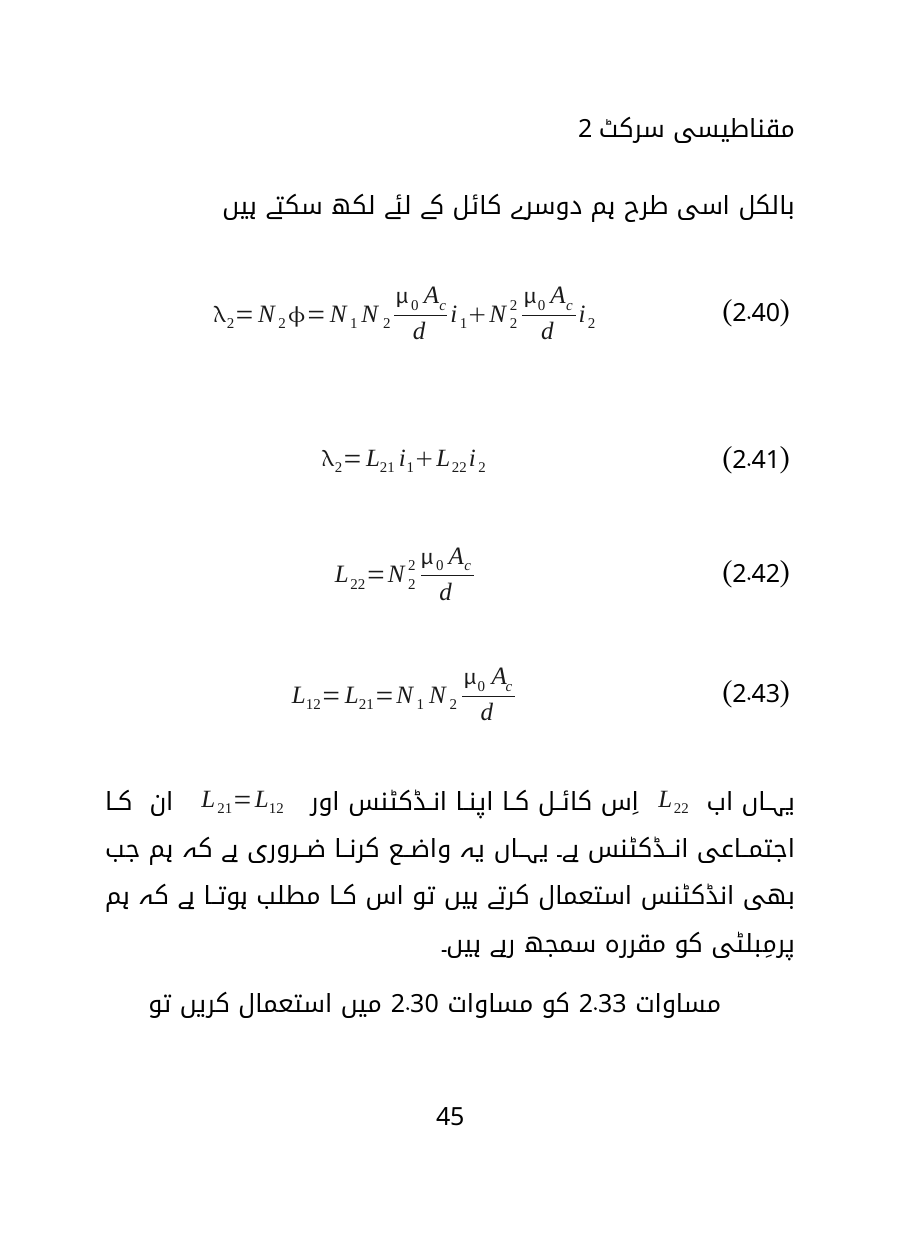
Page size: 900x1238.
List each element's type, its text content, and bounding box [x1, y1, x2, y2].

table_header [105, 276, 694, 363]
table_header [105, 537, 694, 623]
table_header [105, 431, 692, 502]
text مساوات 2.33 کو مساوات 2.30 میں استعمال کریں تو [105, 980, 795, 1027]
table_header (2.41) [693, 431, 795, 502]
table_header (2.40) [694, 276, 795, 363]
text یہاںپہلے کائل کی ذاتی انڈکٹنس ہے اوراِس کائل کی اپنے کرنٹ سے پیدا فلکس کے ساتھ ملاپ ہے۔ اِن دونوں کائلوں کا مشترکہ انڈکٹنس ہے اور پہلے کائل کے ساتھ کرنٹ کی وجہ سے پیدا کردہ فلکس کا ملاپ ہے۔ بالکل اسی طرح ہم دوسرے کائل کے لئے لکھ سکتے ہیں [105, 182, 795, 230]
text یہاں اباِس کائل کا اپنا انڈکٹنس اور ان کا اجتماعی انڈکٹنس ہے۔ یہاں یہ واضع کرنا ضروری ہے کہ ہم جب بھی انڈکٹنس استعمال کرتے ہیں تو اس کا مطلب ہوتا ہے کہ ہم پرمِبلٹی کو مقررہ سمجھ رہے ہیں۔ [105, 778, 795, 967]
table_header (2.43) [693, 657, 795, 744]
table_header [105, 657, 692, 744]
table_header (2.42) [694, 537, 795, 623]
